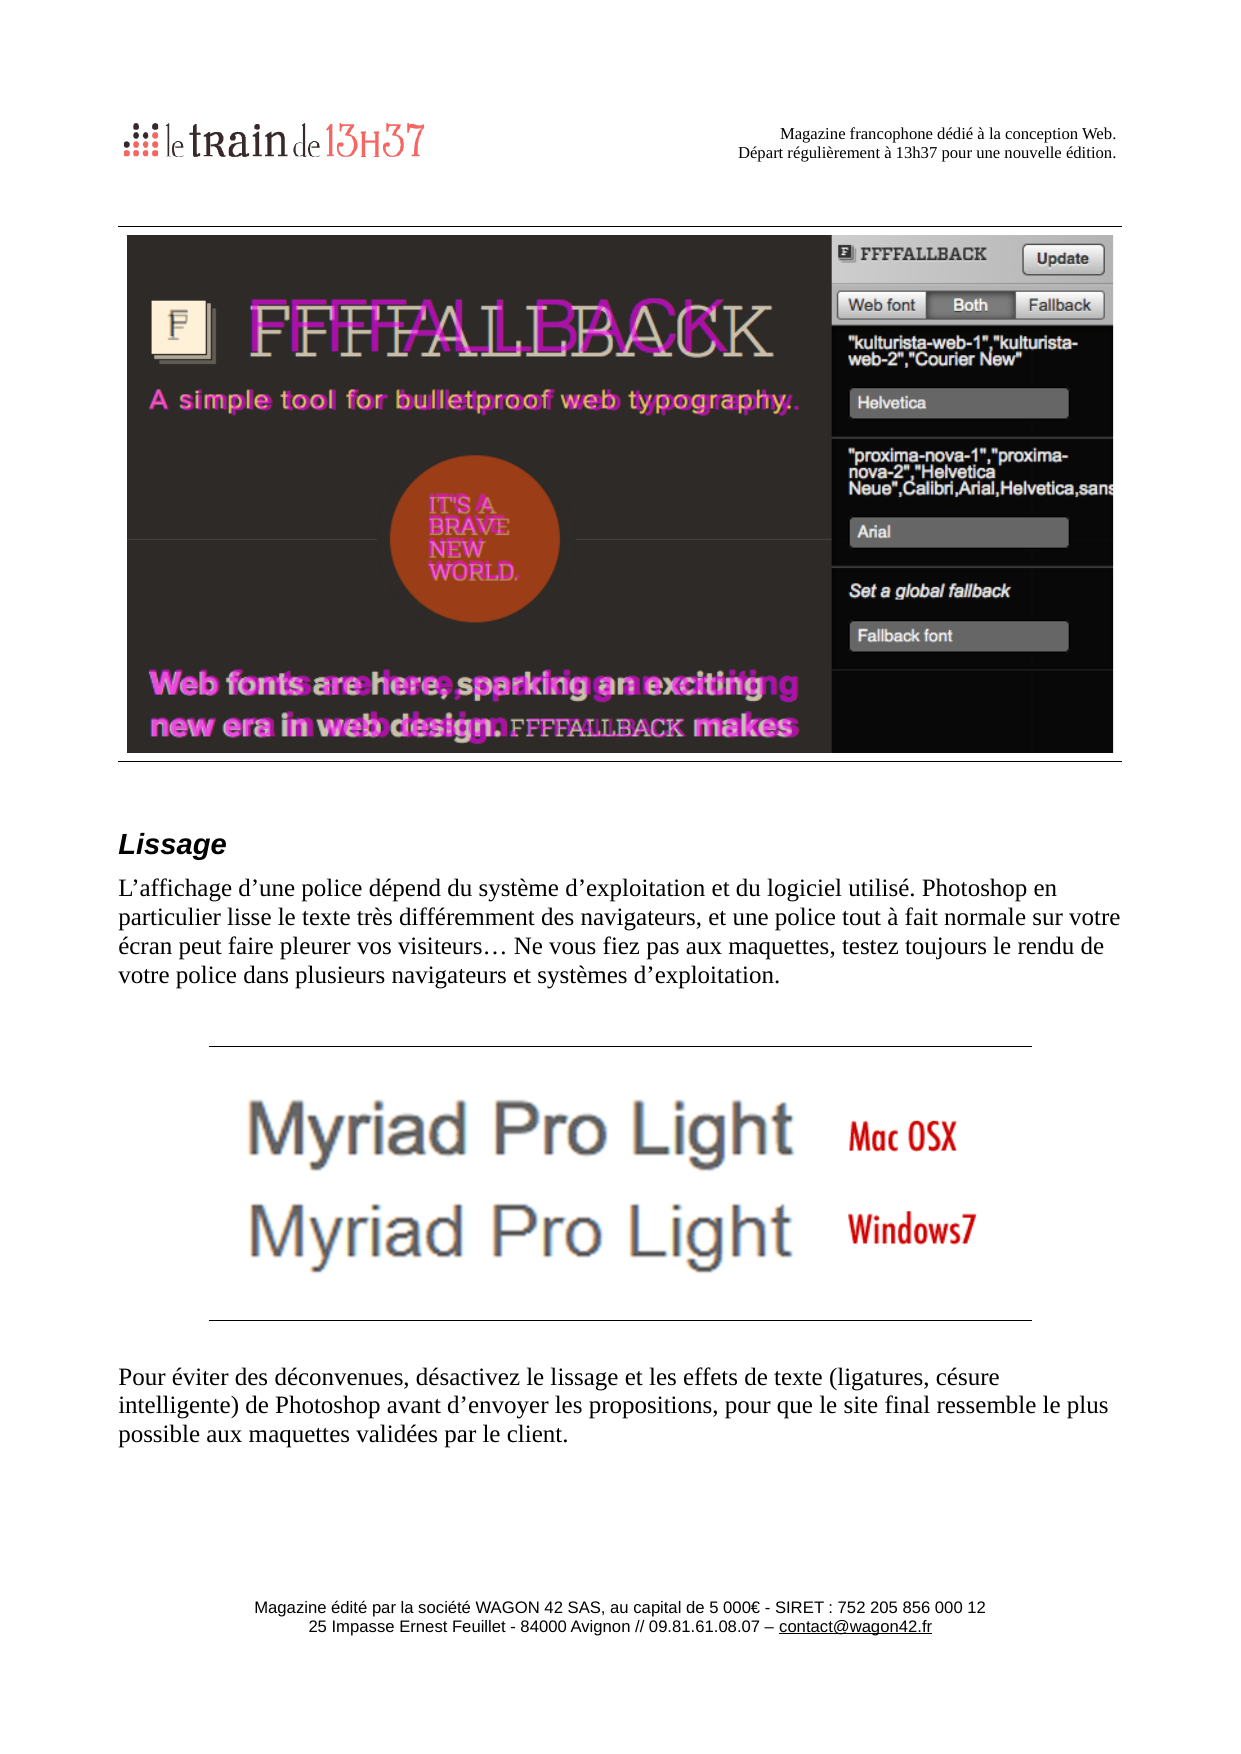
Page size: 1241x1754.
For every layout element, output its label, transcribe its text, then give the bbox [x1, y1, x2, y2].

subtitle Lissage [118, 827, 1122, 861]
picture [217, 1055, 1023, 1312]
picture [123, 123, 425, 157]
text Pour éviter des déconvenues, désactivez le lissage et les effets de texte (ligatures, césure intelligente) de Photoshop avant d’envoyer les propositions, pour que le site final ressemble le plus possible aux maquettes validées par le client. [118, 1362, 1122, 1448]
picture [127, 235, 1114, 753]
text L’affichage d’une police dépend du système d’exploitation et du logiciel utilisé. Photoshop en particulier lisse le texte très différemment des navigateurs, et une police tout à fait normale sur votre écran peut faire pleurer vos visiteurs… Ne vous fiez pas aux maquettes, testez toujours le rendu de votre police dans plusieurs navigateurs et systèmes d’exploitation. [118, 873, 1122, 988]
